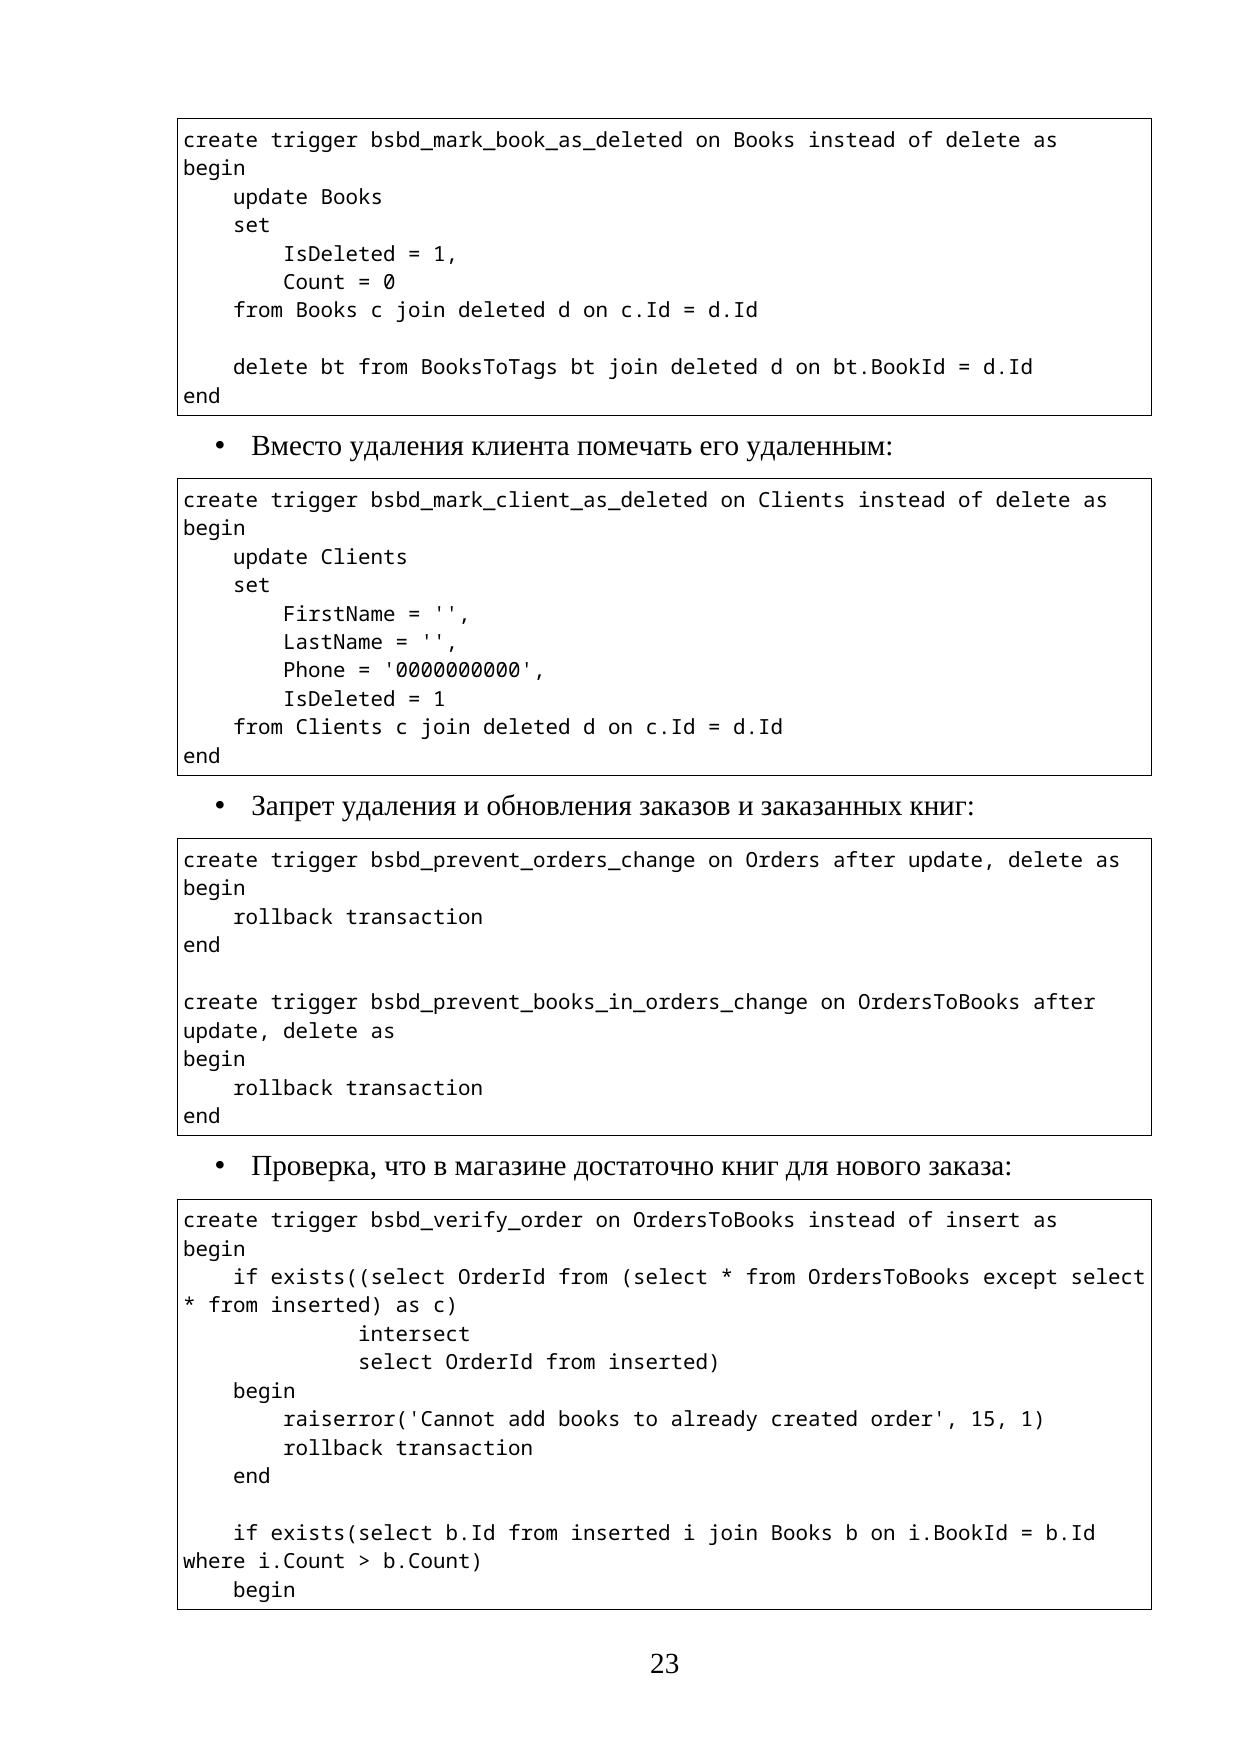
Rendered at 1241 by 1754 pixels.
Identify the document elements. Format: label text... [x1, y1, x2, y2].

list Проверка, что в магазине достаточно книг для нового заказа: [215, 1148, 1152, 1182]
table_header create trigger bsbd_verify_order on OrdersToBooks instead of insert as begin if exists((select OrderId from (select * from OrdersToBooks except select * from inserted) as c) intersect select OrderId from inserted) begin raiserror('Cannot add books to already created order', 15, 1) rollback transaction end if exists(select b.Id from inserted i join Books b on i.BookId = b.Id where i.Count > b.Count) begin [178, 1200, 1151, 1609]
list Запрет удаления и обновления заказов и заказанных книг: [215, 788, 1152, 822]
table_header create trigger bsbd_mark_book_as_deleted on Books instead of delete as begin update Books set IsDeleted = 1, Count = 0 from Books c join deleted d on c.Id = d.Id delete bt from BooksToTags bt join deleted d on bt.BookId = d.Id end [178, 119, 1151, 415]
table_header create trigger bsbd_mark_client_as_deleted on Clients instead of delete as begin update Clients set FirstName = '', LastName = '', Phone = '0000000000', IsDeleted = 1 from Clients c join deleted d on c.Id = d.Id end [178, 479, 1151, 775]
list Вместо удаления клиента помечать его удаленным: [215, 428, 1152, 461]
table_header create trigger bsbd_prevent_orders_change on Orders after update, delete as begin rollback transaction end create trigger bsbd_prevent_books_in_orders_change on OrdersToBooks after update, delete as begin rollback transaction end [178, 839, 1151, 1135]
